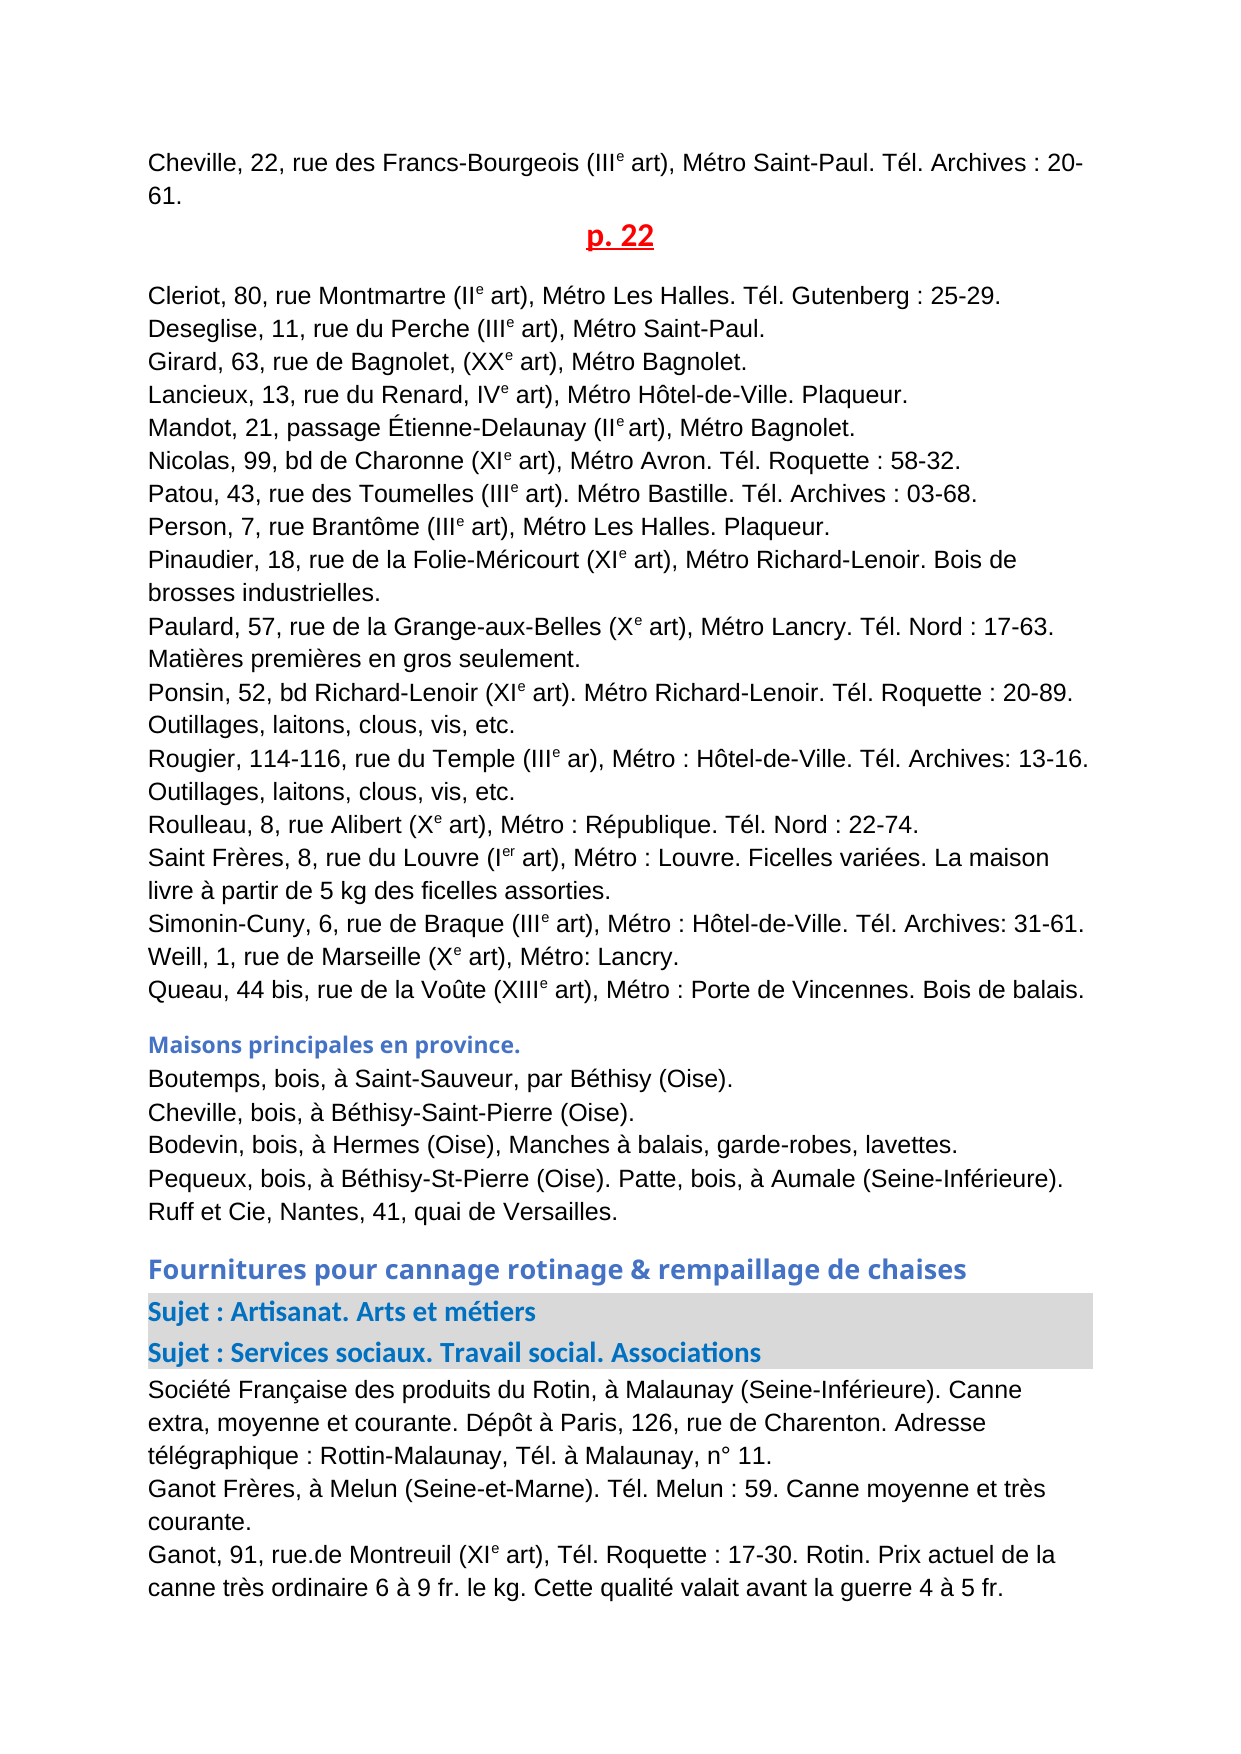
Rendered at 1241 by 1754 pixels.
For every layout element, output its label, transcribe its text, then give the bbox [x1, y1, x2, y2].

text Girard, 63, rue de Bagnolet, (XXe art), Métro Bagnolet. [148, 347, 1093, 376]
text Cleriot, 80, rue Montmartre (IIe art), Métro Les Halles. Tél. Gutenberg : 25-29. [148, 281, 1093, 310]
text Queau, 44 bis, rue de la Voûte (XIIIe art), Métro : Porte de Vincennes. Bois de balais. [148, 975, 1093, 1003]
text Simonin-Cuny, 6, rue de Braque (IIIe art), Métro : Hôtel-de-Ville. Tél. Archives: 31-61. [148, 909, 1093, 937]
subtitle Maisons principales en province. [148, 1028, 1093, 1060]
text Société Française des produits du Rotin, à Malaunay (Seine-Inférieure). Canne extra, moyenne et courante. Dépôt à Paris, 126, rue de Charenton. Adresse télégraphique : Rottin-Malaunay, Tél. à Malaunay, n° 11. [148, 1375, 1093, 1469]
text Nicolas, 99, bd de Charonne (XIe art), Métro Avron. Tél. Roquette : 58-32. [148, 446, 1093, 475]
text Saint Frères, 8, rue du Louvre (Ier art), Métro : Louvre. Ficelles variées. La maison livre à partir de 5 kg des ficelles assorties. [148, 843, 1093, 904]
text Weill, 1, rue de Marseille (Xe art), Métro: Lancry. [148, 942, 1093, 970]
text Lancieux, 13, rue du Renard, IVe art), Métro Hôtel-de-Ville. Plaqueur. [148, 380, 1093, 409]
subtitle Fournitures pour cannage rotinage & rempaillage de chaises [148, 1250, 1093, 1287]
text Boutemps, bois, à Saint-Sauveur, par Béthisy (Oise). [148, 1064, 1093, 1093]
text Bodevin, bois, à Hermes (Oise), Manches à balais, garde-robes, lavettes. [148, 1131, 1093, 1159]
text Pequeux, bois, à Béthisy-St-Pierre (Oise). Patte, bois, à Aumale (Seine-Inférieure). Ruff et Cie, Nantes, 41, quai de Versailles. [148, 1163, 1093, 1225]
text Patou, 43, rue des Toumelles (IIIe art). Métro Bastille. Tél. Archives : 03-68. [148, 479, 1093, 508]
text Cheville, 22, rue des Francs-Bourgeois (IIIe art), Métro Saint-Paul. Tél. Archives : 20-61. [148, 148, 1093, 209]
text Person, 7, rue Brantôme (IIIe art), Métro Les Halles. Plaqueur. [148, 512, 1093, 541]
text Sujet : Services sociaux. Travail social. Associations [148, 1334, 1093, 1369]
text Sujet : Artisanat. Arts et métiers [148, 1293, 1093, 1328]
text Ganot, 91, rue.de Montreuil (XIe art), Tél. Roquette : 17-30. Rotin. Prix actuel de la canne très ordinaire 6 à 9 fr. le kg. Cette qualité valait avant la guerre 4 à 5 fr. [148, 1540, 1093, 1602]
text p. 22 [148, 214, 1093, 254]
text Rougier, 114-116, rue du Temple (IIIe ar), Métro : Hôtel-de-Ville. Tél. Archives: 13-16. Outillages, laitons, clous, vis, etc. [148, 743, 1093, 805]
text Deseglise, 11, rue du Perche (IIIe art), Métro Saint-Paul. [148, 314, 1093, 343]
text Paulard, 57, rue de la Grange-aux-Belles (Xe art), Métro Lancry. Tél. Nord : 17-63. Matières premières en gros seulement. [148, 611, 1093, 673]
text Roulleau, 8, rue Alibert (Xe art), Métro : République. Tél. Nord : 22-74. [148, 809, 1093, 838]
text Mandot, 21, passage Étienne-Delaunay (IIe art), Métro Bagnolet. [148, 413, 1093, 442]
text Pinaudier, 18, rue de la Folie-Méricourt (XIe art), Métro Richard-Lenoir. Bois de brosses industrielles. [148, 545, 1093, 607]
text Ganot Frères, à Melun (Seine-et-Marne). Tél. Melun : 59. Canne moyenne et très courante. [148, 1474, 1093, 1536]
text Ponsin, 52, bd Richard-Lenoir (XIe art). Métro Richard-Lenoir. Tél. Roquette : 20-89. Outillages, laitons, clous, vis, etc. [148, 677, 1093, 739]
text Cheville, bois, à Béthisy-Saint-Pierre (Oise). [148, 1097, 1093, 1126]
